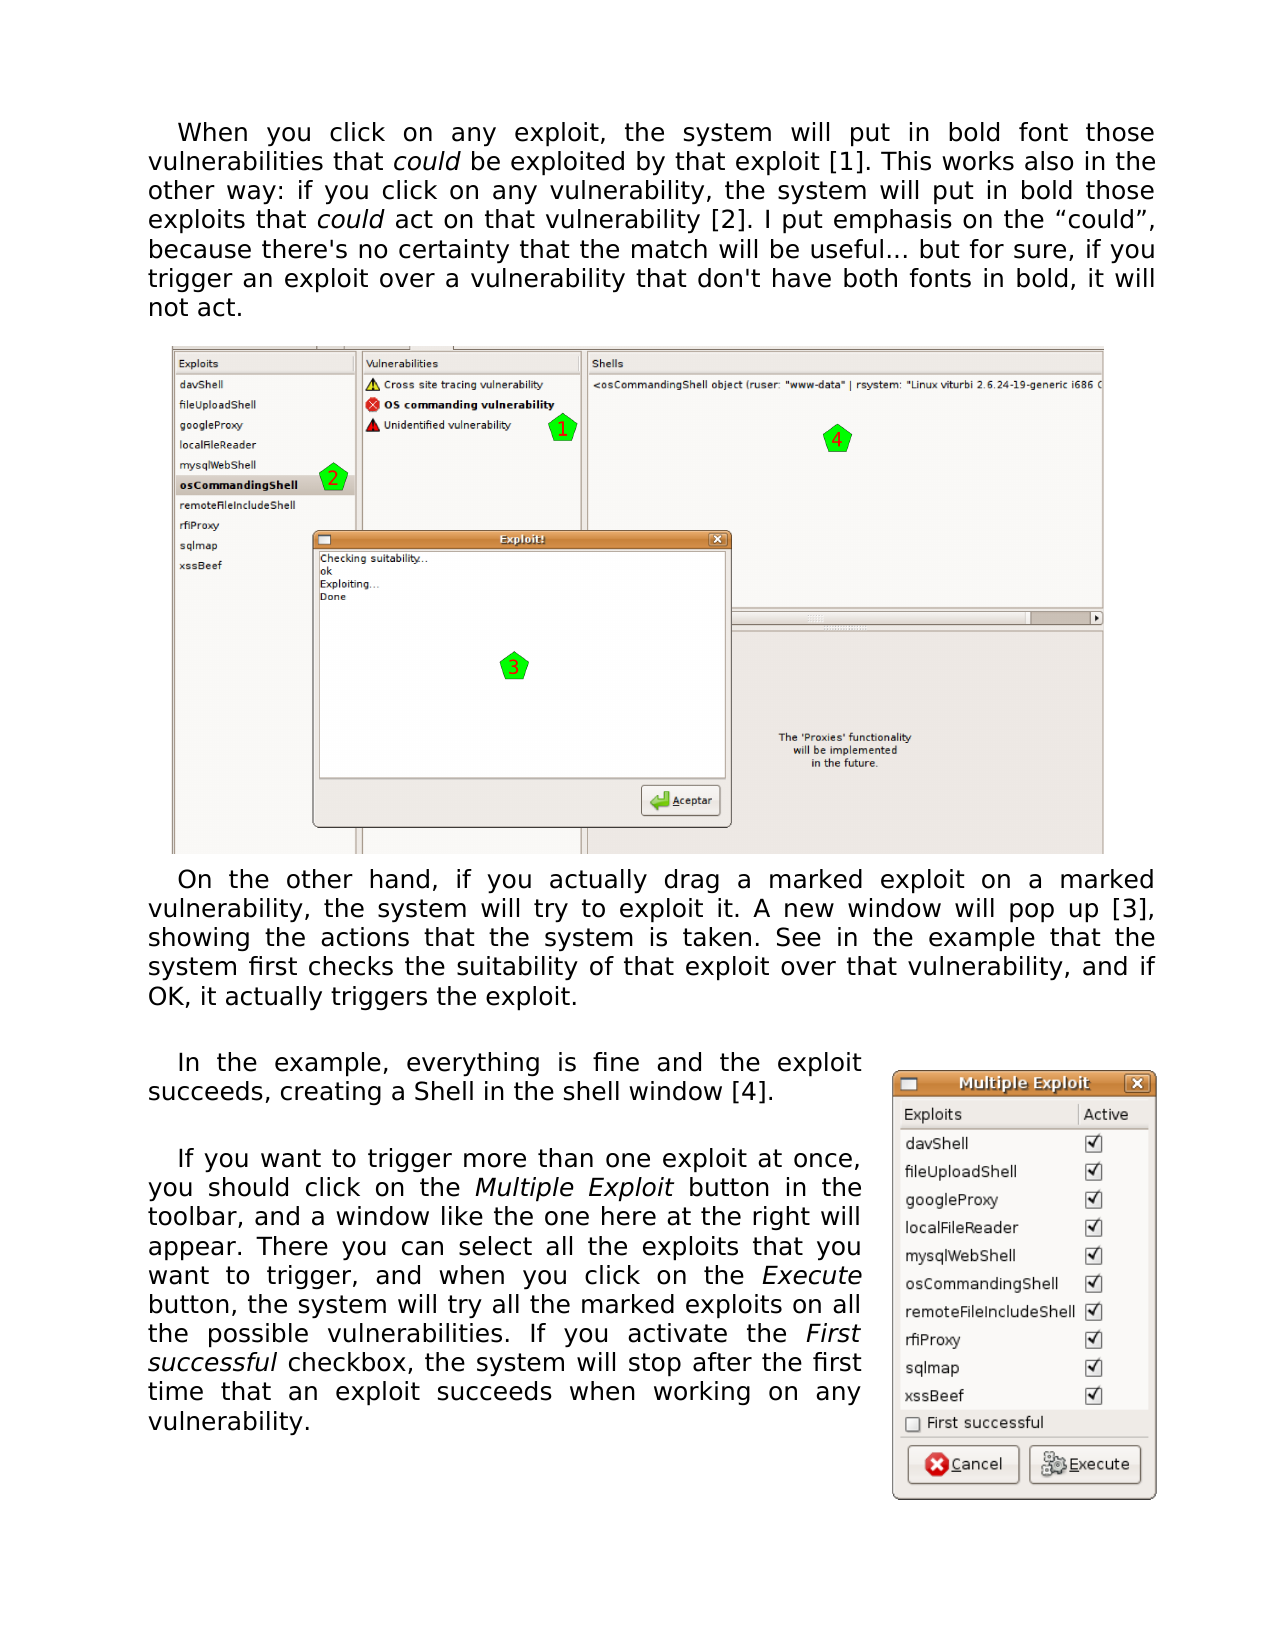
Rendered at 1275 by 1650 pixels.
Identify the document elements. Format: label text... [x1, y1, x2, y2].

picture [892, 1070, 1157, 1500]
text If you want to trigger more than one exploit at once, you should click on the Multiple Exploit button in the toolbar, and a window like the one here at the right will appear. There you can select all the exploits that you want to trigger, and when you click on the Execute button, the system will try all the marked exploits on all the possible vulnerabilities. If you activate the First successful checkbox, the system will stop after the first time that an exploit succeeds when working on any vulnerability. [148, 1144, 892, 1436]
text In the example, everything is fine and the exploit succeeds, creating a Shell in the shell window [4]. [148, 1048, 1157, 1107]
text On the other hand, if you actually drag a marked exploit on a marked vulnerability, the system will try to exploit it. A new window will pop up [3], showing the actions that the system is taken. See in the example that the system first checks the suitability of that exploit over that vulnerability, and if OK, it actually triggers the exploit. [148, 360, 1157, 1011]
picture [171, 346, 1104, 854]
text When you click on any exploit, the system will put in bold font those vulnerabilities that could be exploited by that exploit [1]. This works also in the other way: if you click on any vulnerability, the system will put in bold those exploits that could act on that vulnerability [2]. I put emphasis on the “could”, because there's no certainty that the match will be useful... but for sure, if you trigger an exploit over a vulnerability that don't have both fonts in bold, it will not act. [148, 118, 1157, 322]
